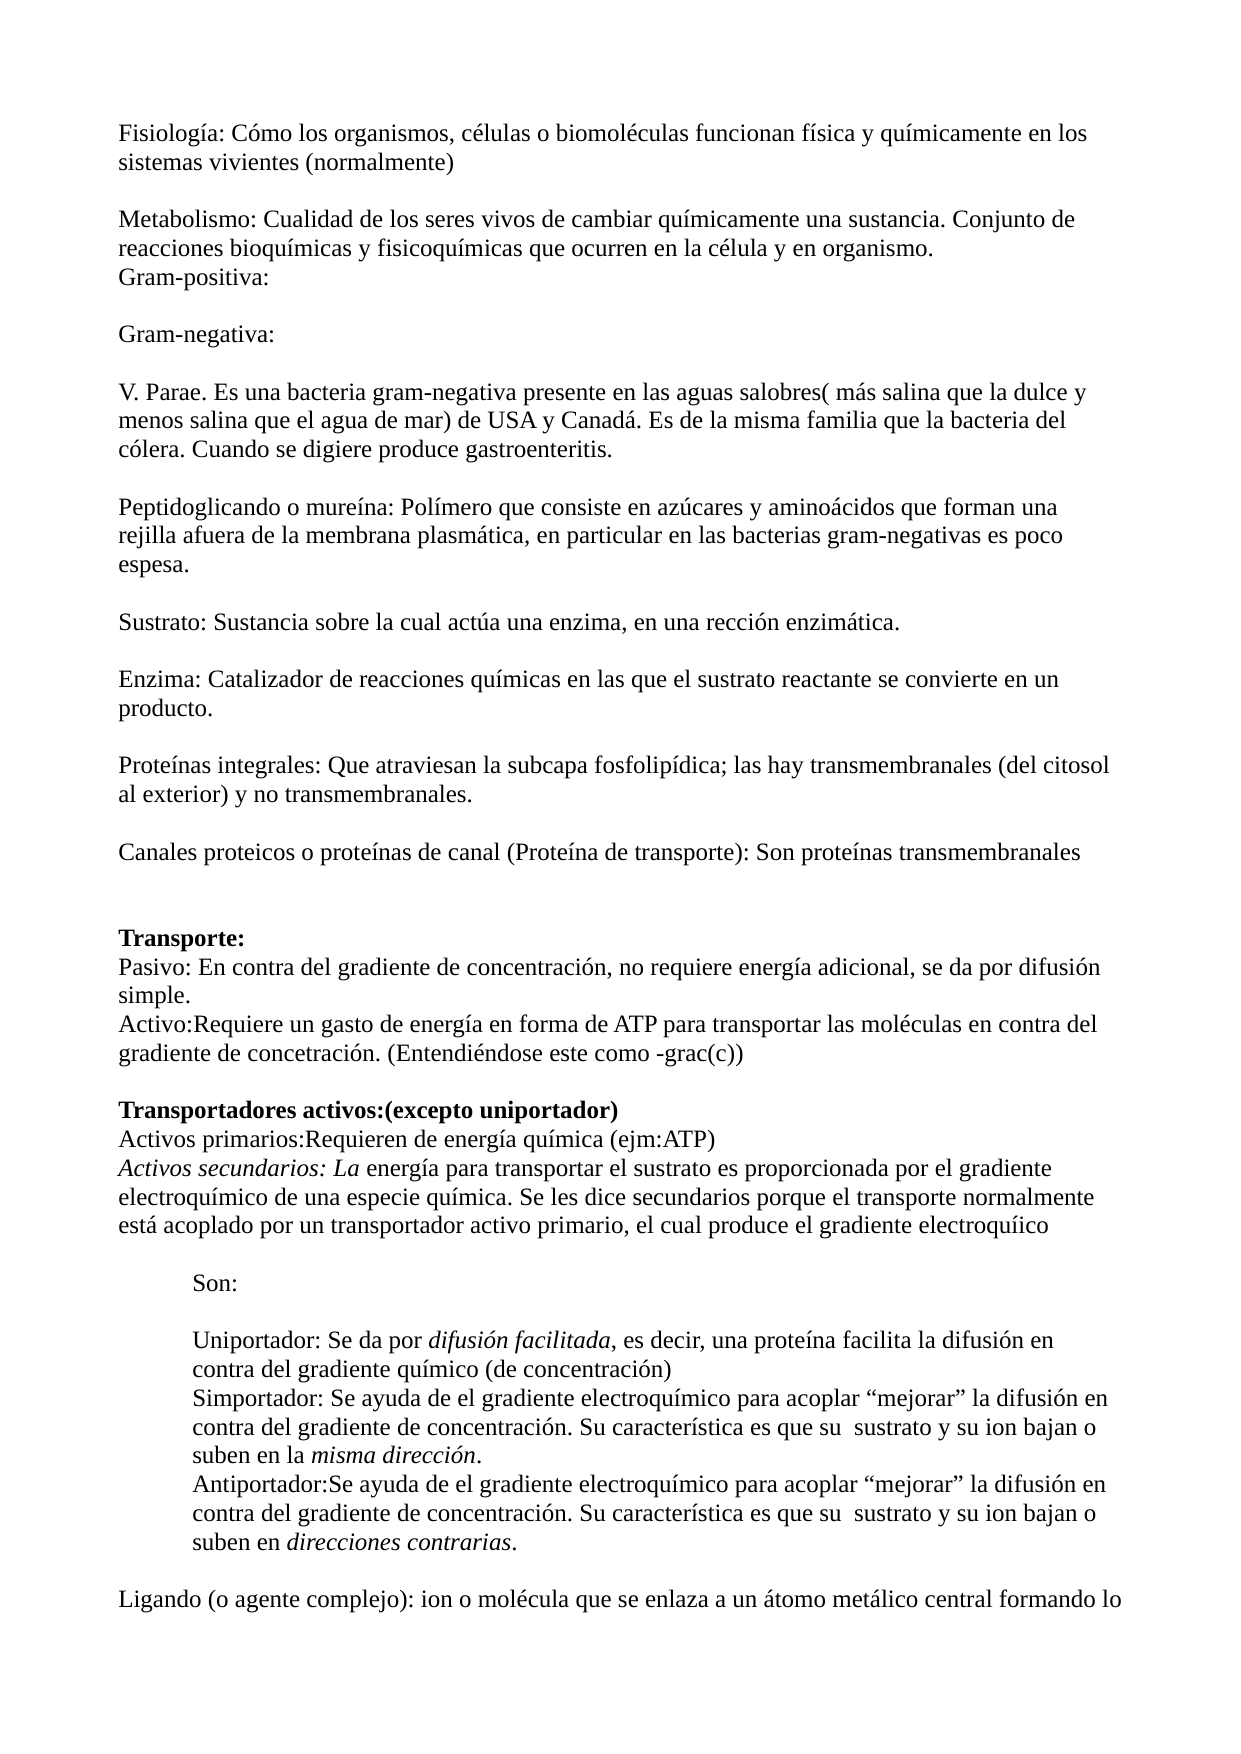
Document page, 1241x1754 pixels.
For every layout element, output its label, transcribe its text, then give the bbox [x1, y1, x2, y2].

text Fisiología: Cómo los organismos, células o biomoléculas funcionan física y químicamente en los sistemas vivientes (normalmente) [118, 118, 1122, 176]
text Pasivo: En contra del gradiente de concentración, no requiere energía adicional, se da por difusión simple. [118, 952, 1122, 1009]
text Uniportador: Se da por difusión facilitada, es decir, una proteína facilita la difusión en contra del gradiente químico (de concentración) [192, 1326, 1122, 1383]
text Activo:Requiere un gasto de energía en forma de ATP para transportar las moléculas en contra del gradiente de concetración. (Entendiéndose este como -grac(c)) [118, 1009, 1122, 1067]
text Son: [192, 1268, 1122, 1297]
text Simportador: Se ayuda de el gradiente electroquímico para acoplar “mejorar” la difusión en contra del gradiente de concentración. Su característica es que su sustrato y su ion bajan o suben en la misma dirección. [192, 1383, 1122, 1469]
text Peptidoglicando o mureína: Polímero que consiste en azúcares y aminoácidos que forman una rejilla afuera de la membrana plasmática, en particular en las bacterias gram-negativas es poco espesa. [118, 492, 1122, 578]
text Activos secundarios: La energía para transportar el sustrato es proporcionada por el gradiente electroquímico de una especie química. Se les dice secundarios porque el transporte normalmente está acoplado por un transportador activo primario, el cual produce el gradiente electroquíico [118, 1153, 1122, 1239]
text Metabolismo: Cualidad de los seres vivos de cambiar químicamente una sustancia. Conjunto de reacciones bioquímicas y fisicoquímicas que ocurren en la célula y en organismo. [118, 204, 1122, 262]
text Gram-negativa: [118, 319, 1122, 348]
text Antiportador:Se ayuda de el gradiente electroquímico para acoplar “mejorar” la difusión en contra del gradiente de concentración. Su característica es que su sustrato y su ion bajan o suben en direcciones contrarias. [192, 1469, 1122, 1556]
text Activos primarios:Requieren de energía química (ejm:ATP) [118, 1124, 1122, 1153]
text Proteínas integrales: Que atraviesan la subcapa fosfolipídica; las hay transmembranales (del citosol al exterior) y no transmembranales. [118, 751, 1122, 808]
text Transportadores activos:(excepto uniportador) [118, 1096, 1122, 1124]
text Transporte: [118, 923, 1122, 952]
text Ligando (o agente complejo): ion o molécula que se enlaza a un átomo metálico central formando lo [118, 1584, 1122, 1613]
text Sustrato: Sustancia sobre la cual actúa una enzima, en una rección enzimática. [118, 607, 1122, 636]
text Enzima: Catalizador de reacciones químicas en las que el sustrato reactante se convierte en un producto. [118, 664, 1122, 722]
text Gram-positiva: [118, 262, 1122, 291]
text V. Parae. Es una bacteria gram-negativa presente en las aguas salobres( más salina que la dulce y menos salina que el agua de mar) de USA y Canadá. Es de la misma familia que la bacteria del cólera. Cuando se digiere produce gastroenteritis. [118, 377, 1122, 463]
text Canales proteicos o proteínas de canal (Proteína de transporte): Son proteínas transmembranales [118, 837, 1122, 866]
